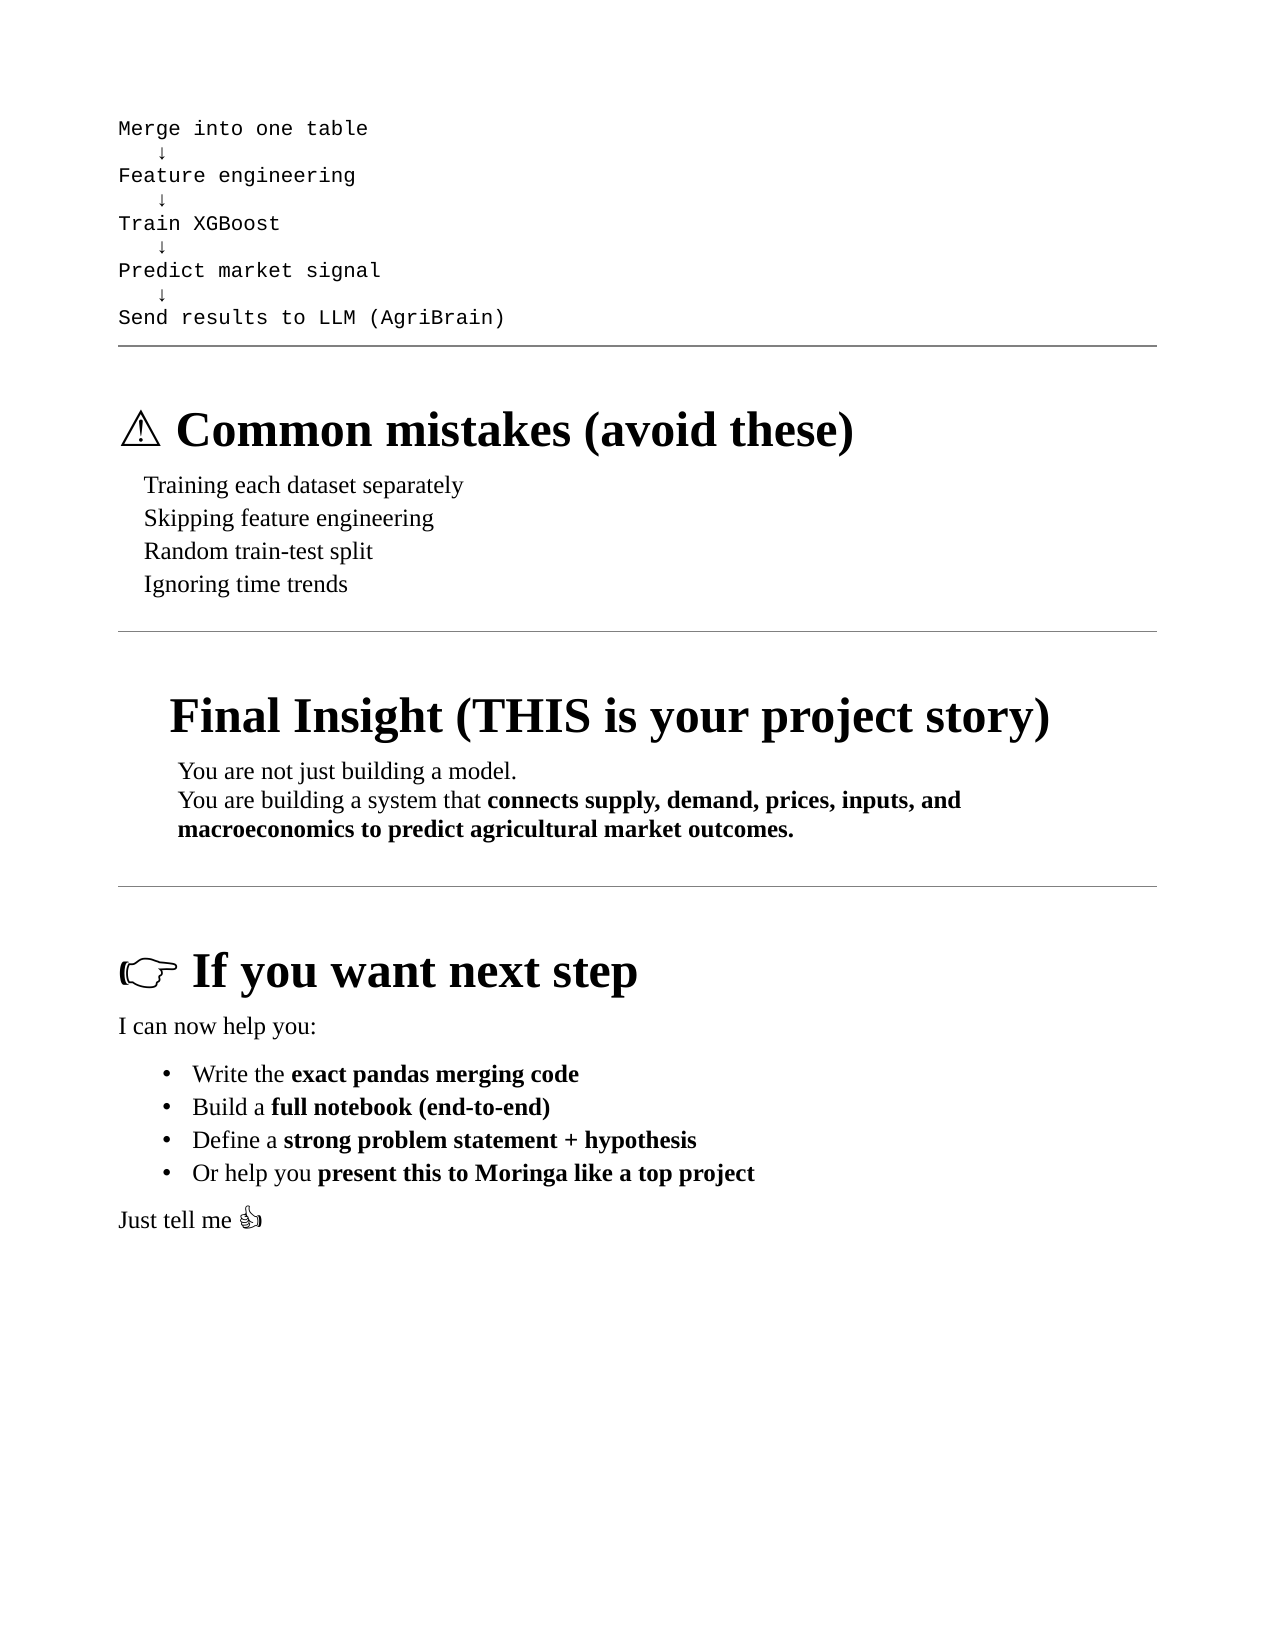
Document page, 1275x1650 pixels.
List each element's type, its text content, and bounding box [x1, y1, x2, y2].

text ↓ [118, 142, 1157, 165]
subtitle 👉 If you want next step [118, 941, 1157, 999]
text I can now help you: [118, 1011, 1157, 1040]
text Send results to LLM (AgriBrain) [118, 307, 1157, 331]
list Or help you present this to Moringa like a top project [162, 1158, 1157, 1187]
list Define a strong problem statement + hypothesis [162, 1125, 1157, 1153]
text You are not just building a model. You are building a system that connects supply, demand, prices, inputs, and macroeconomics to predict agricultural market outcomes. [177, 756, 1098, 842]
text Train XGBoost [118, 213, 1157, 236]
text Predict market signal [118, 260, 1157, 284]
text ↓ [118, 284, 1157, 307]
list Write the exact pandas merging code [162, 1059, 1157, 1087]
text ↓ [118, 189, 1157, 213]
subtitle ⚠️ Common mistakes (avoid these) [118, 400, 1157, 458]
text Feature engineering [118, 165, 1157, 189]
text Just tell me 👍 [118, 1205, 1157, 1234]
subtitle 🧠 Final Insight (THIS is your project story) [118, 686, 1157, 744]
text ❌ Training each dataset separately ❌ Skipping feature engineering ❌ Random train-test split ❌ Ignoring time trends [118, 470, 1157, 598]
text ↓ [118, 236, 1157, 260]
list Build a full notebook (end-to-end) [162, 1092, 1157, 1121]
text Merge into one table [118, 118, 1157, 142]
